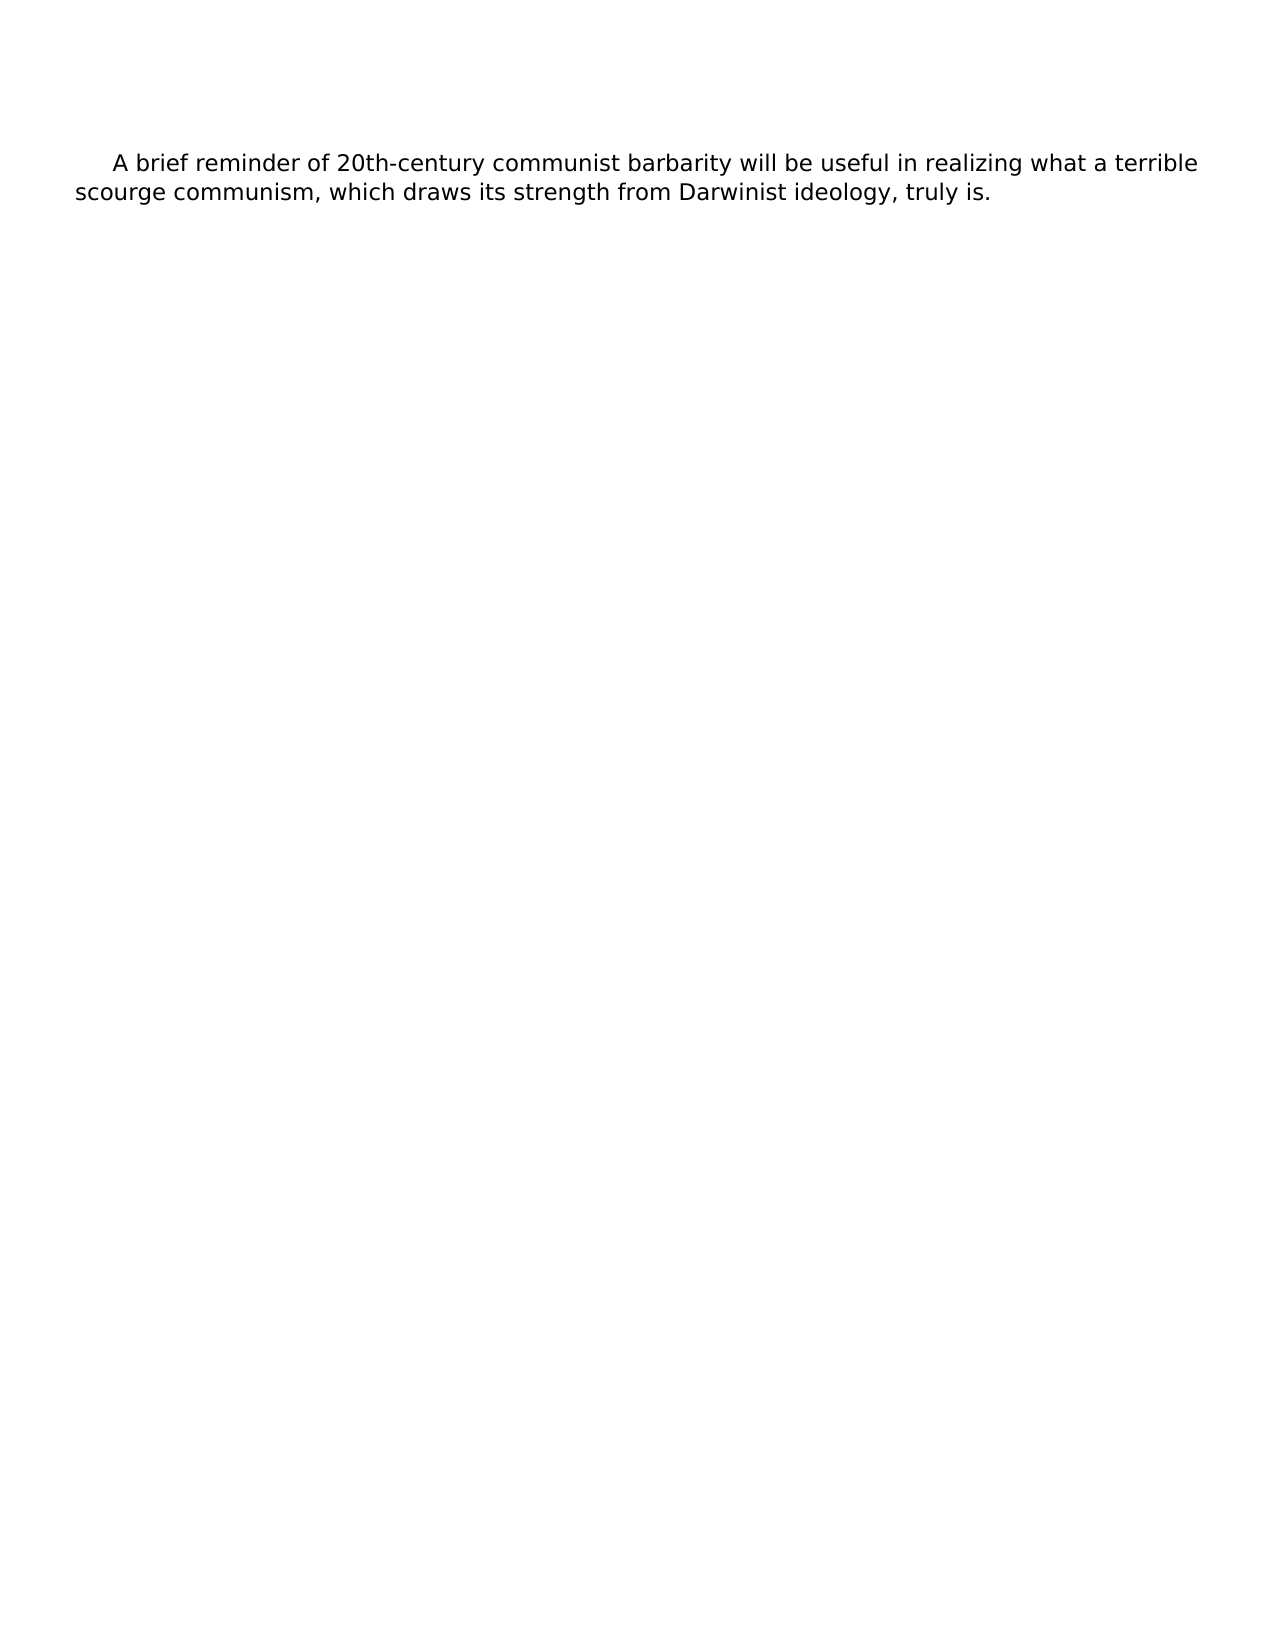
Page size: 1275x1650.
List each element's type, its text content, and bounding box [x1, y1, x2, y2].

text A brief reminder of 20th-century communist barbarity will be useful in realizing what a terrible scourge communism, which draws its strength from Darwinist ideology, truly is. [75, 150, 1200, 206]
